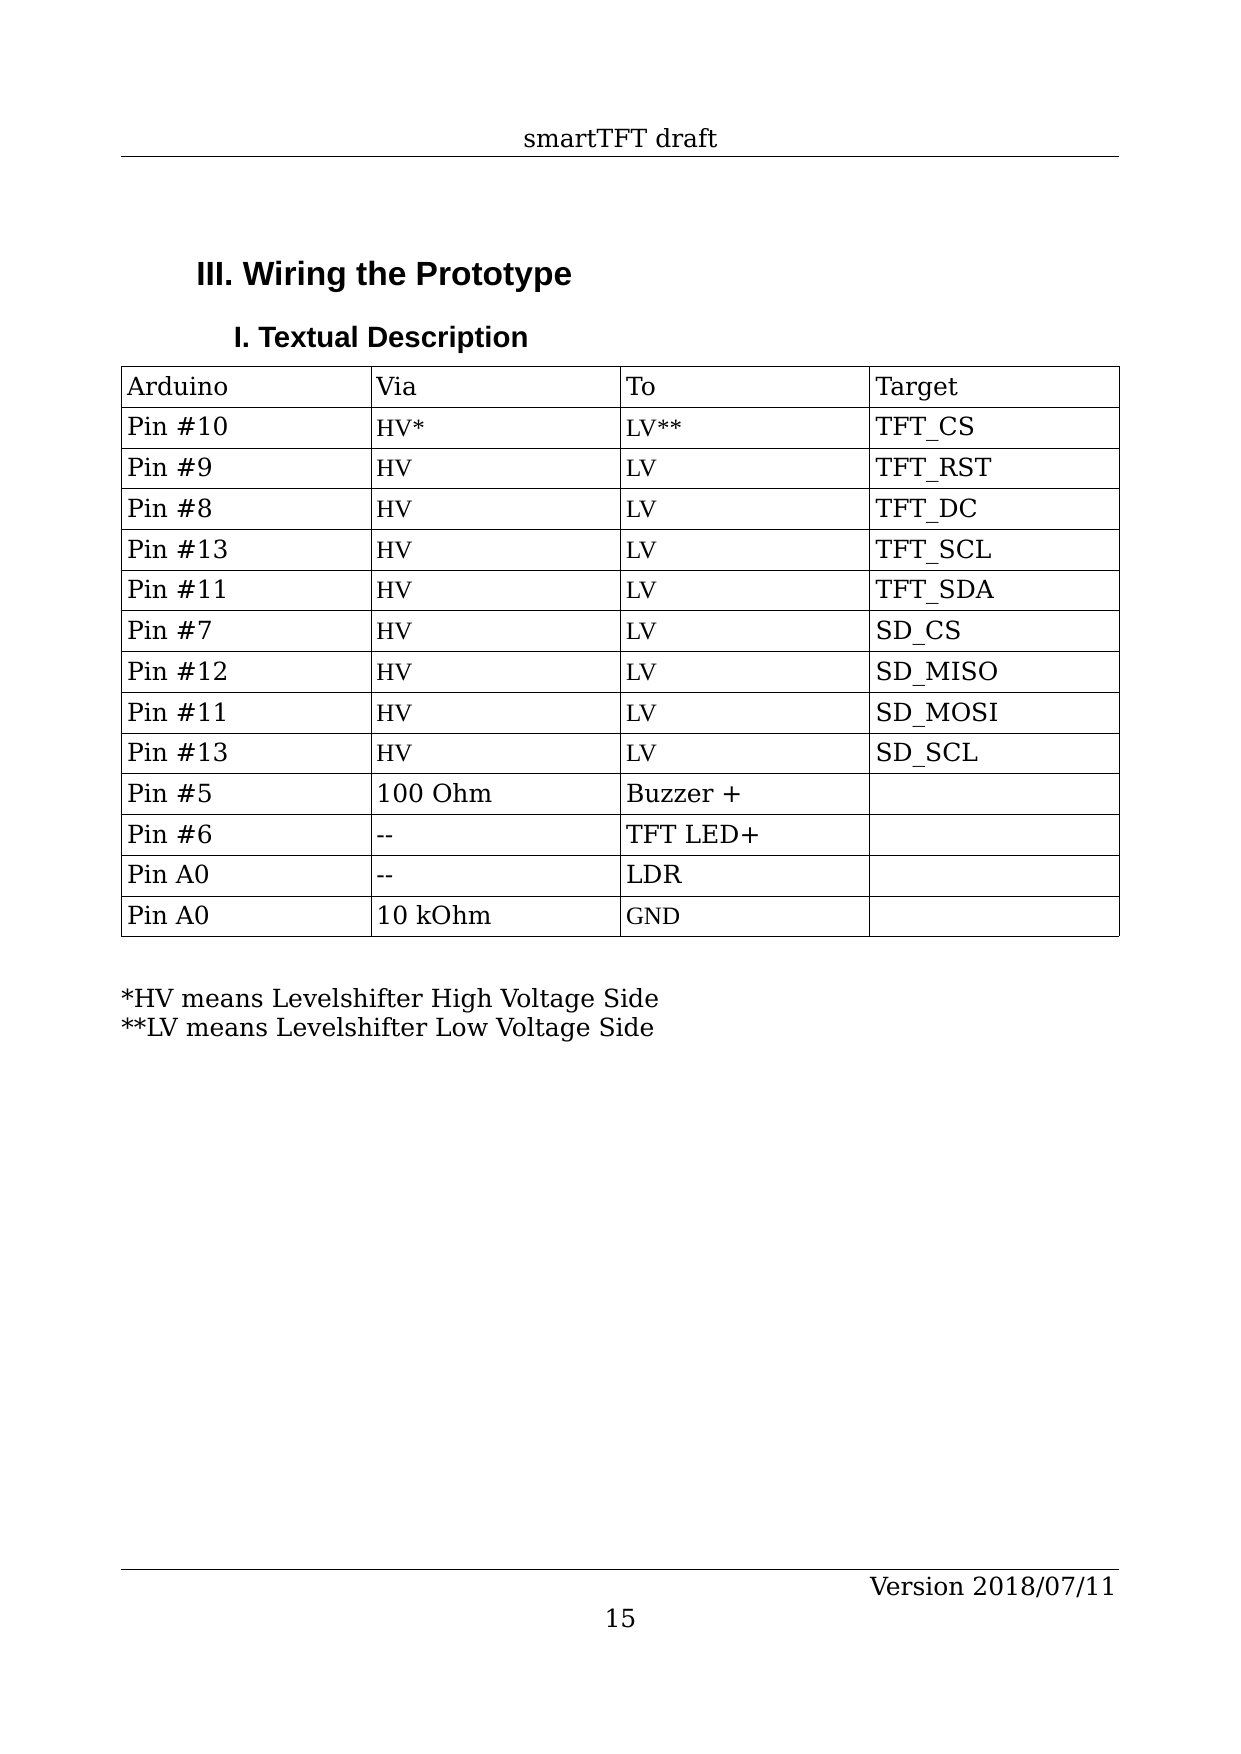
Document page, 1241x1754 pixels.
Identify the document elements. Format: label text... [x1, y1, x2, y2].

table_cell Pin #11 [122, 693, 371, 733]
table_cell LV [621, 693, 869, 733]
table_cell SD_MISO [870, 652, 1119, 692]
table_cell Pin #10 [122, 408, 371, 447]
table_cell Pin #6 [122, 815, 371, 855]
table_cell LV [621, 611, 869, 651]
table_cell [870, 856, 1119, 896]
table_cell SD_SCL [870, 734, 1119, 773]
table_cell GND [621, 897, 869, 936]
table_cell Pin #12 [122, 652, 371, 692]
table_header Arduino [122, 367, 371, 407]
table_cell TFT_SCL [870, 530, 1119, 570]
table_cell 100 Ohm [372, 774, 620, 814]
table_cell Pin A0 [122, 856, 371, 896]
table_cell LV [621, 530, 869, 570]
table_cell Pin A0 [122, 897, 371, 936]
table_cell Pin #8 [122, 489, 371, 529]
table_cell -- [372, 815, 620, 855]
table_cell Pin #7 [122, 611, 371, 651]
table_cell [870, 815, 1119, 855]
table_cell HV [372, 693, 620, 733]
table_cell Pin #11 [122, 571, 371, 610]
table_cell TFT_SDA [870, 571, 1119, 610]
table_header To [621, 367, 869, 407]
table_cell HV [372, 489, 620, 529]
table_cell HV* [372, 408, 620, 447]
table_cell HV [372, 571, 620, 610]
table_cell TFT_CS [870, 408, 1119, 447]
table_cell HV [372, 734, 620, 773]
table_header Target [870, 367, 1119, 407]
table_cell Buzzer + [621, 774, 869, 814]
table_cell LV** [621, 408, 869, 447]
table_cell HV [372, 449, 620, 488]
text *HV means Levelshifter High Voltage Side [121, 984, 1119, 1013]
subtitle Wiring the Prototype [196, 254, 1119, 293]
table_cell TFT LED+ [621, 815, 869, 855]
table_cell -- [372, 856, 620, 896]
table_cell LV [621, 449, 869, 488]
table_cell [870, 897, 1119, 936]
table_cell HV [372, 530, 620, 570]
text **LV means Levelshifter Low Voltage Side [121, 1013, 1119, 1042]
table_cell Pin #13 [122, 734, 371, 773]
table_header Via [372, 367, 620, 407]
table_cell SD_MOSI [870, 693, 1119, 733]
table_cell LV [621, 652, 869, 692]
table_cell LV [621, 734, 869, 773]
table_cell HV [372, 652, 620, 692]
table_cell HV [372, 611, 620, 651]
table_cell TFT_DC [870, 489, 1119, 529]
table_cell Pin #5 [122, 774, 371, 814]
table_cell LV [621, 489, 869, 529]
table_cell [870, 774, 1119, 814]
subtitle Textual Description [233, 320, 1119, 353]
table_cell Pin #9 [122, 449, 371, 488]
table_cell SD_CS [870, 611, 1119, 651]
table_cell Pin #13 [122, 530, 371, 570]
table_cell TFT_RST [870, 449, 1119, 488]
table_cell 10 kOhm [372, 897, 620, 936]
table_cell LDR [621, 856, 869, 896]
table_cell LV [621, 571, 869, 610]
